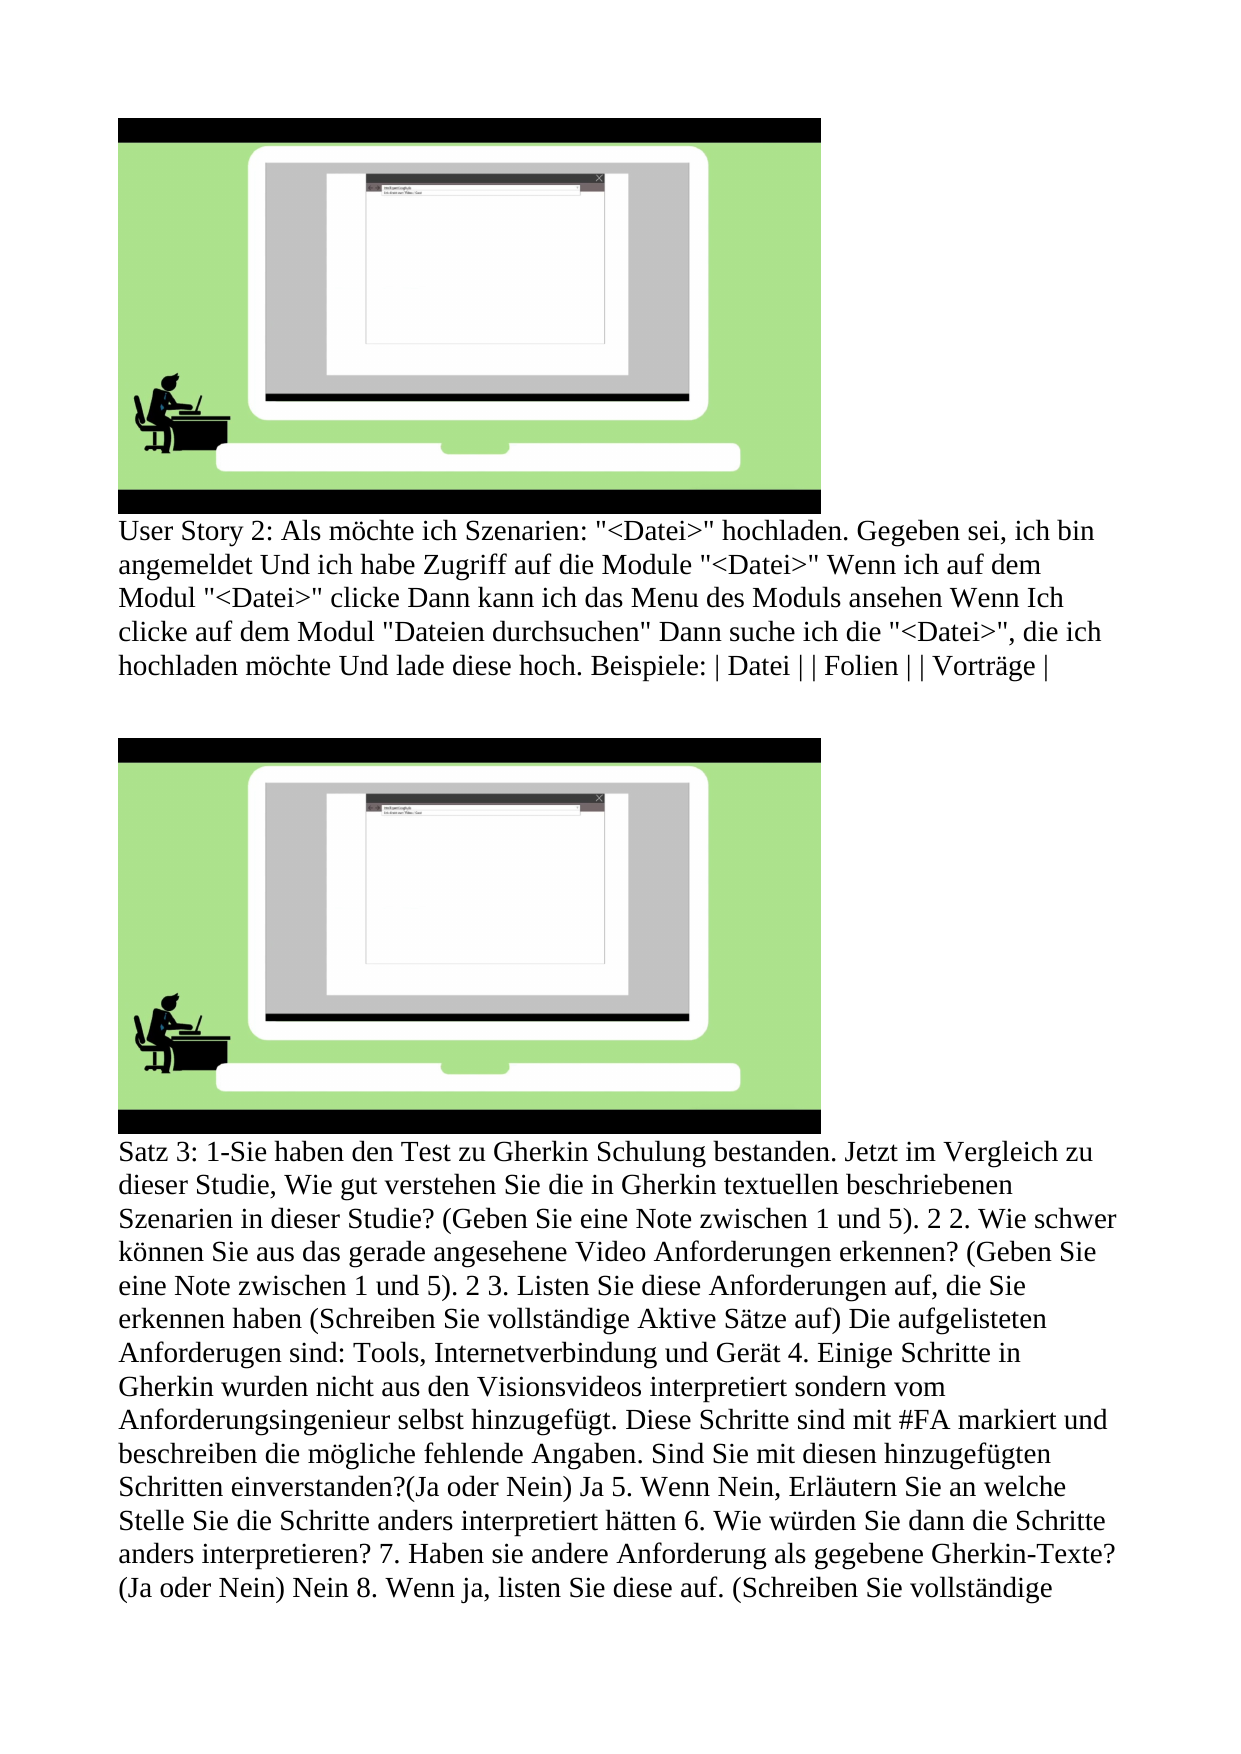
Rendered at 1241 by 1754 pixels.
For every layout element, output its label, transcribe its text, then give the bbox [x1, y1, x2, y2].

picture [118, 118, 821, 514]
text User Story 2: Als möchte ich Szenarien: "<Datei>" hochladen. Gegeben sei, ich bin angemeldet Und ich habe Zugriff auf die Module "<Datei>" Wenn ich auf dem Modul "<Datei>" clicke Dann kann ich das Menu des Moduls ansehen Wenn Ich clicke auf dem Modul "Dateien durchsuchen" Dann suche ich die "<Datei>", die ich hochladen möchte Und lade diese hoch. Beispiele: | Datei | | Folien | | Vorträge | [118, 513, 1122, 681]
text Satz 3: 1-Sie haben den Test zu Gherkin Schulung bestanden. Jetzt im Vergleich zu dieser Studie, Wie gut verstehen Sie die in Gherkin textuellen beschriebenen Szenarien in dieser Studie? (Geben Sie eine Note zwischen 1 und 5). 2 2. Wie schwer können Sie aus das gerade angesehene Video Anforderungen erkennen? (Geben Sie eine Note zwischen 1 und 5). 2 3. Listen Sie diese Anforderungen auf, die Sie erkennen haben (Schreiben Sie vollständige Aktive Sätze auf) Die aufgelisteten Anforderugen sind: Tools, Internetverbindung und Gerät 4. Einige Schritte in Gherkin wurden nicht aus den Visionsvideos interpretiert sondern vom Anforderungsingenieur selbst hinzugefügt. Diese Schritte sind mit #FA markiert und beschreiben die mögliche fehlende Angaben. Sind Sie mit diesen hinzugefügten Schritten einverstanden?(Ja oder Nein) Ja 5. Wenn Nein, Erläutern Sie an welche Stelle Sie die Schritte anders interpretiert hätten 6. Wie würden Sie dann die Schritte anders interpretieren? 7. Haben sie andere Anforderung als gegebene Gherkin-Texte? (Ja oder Nein) Nein 8. Wenn ja, listen Sie diese auf. (Schreiben Sie vollständige [118, 1134, 1122, 1603]
picture [118, 738, 821, 1134]
